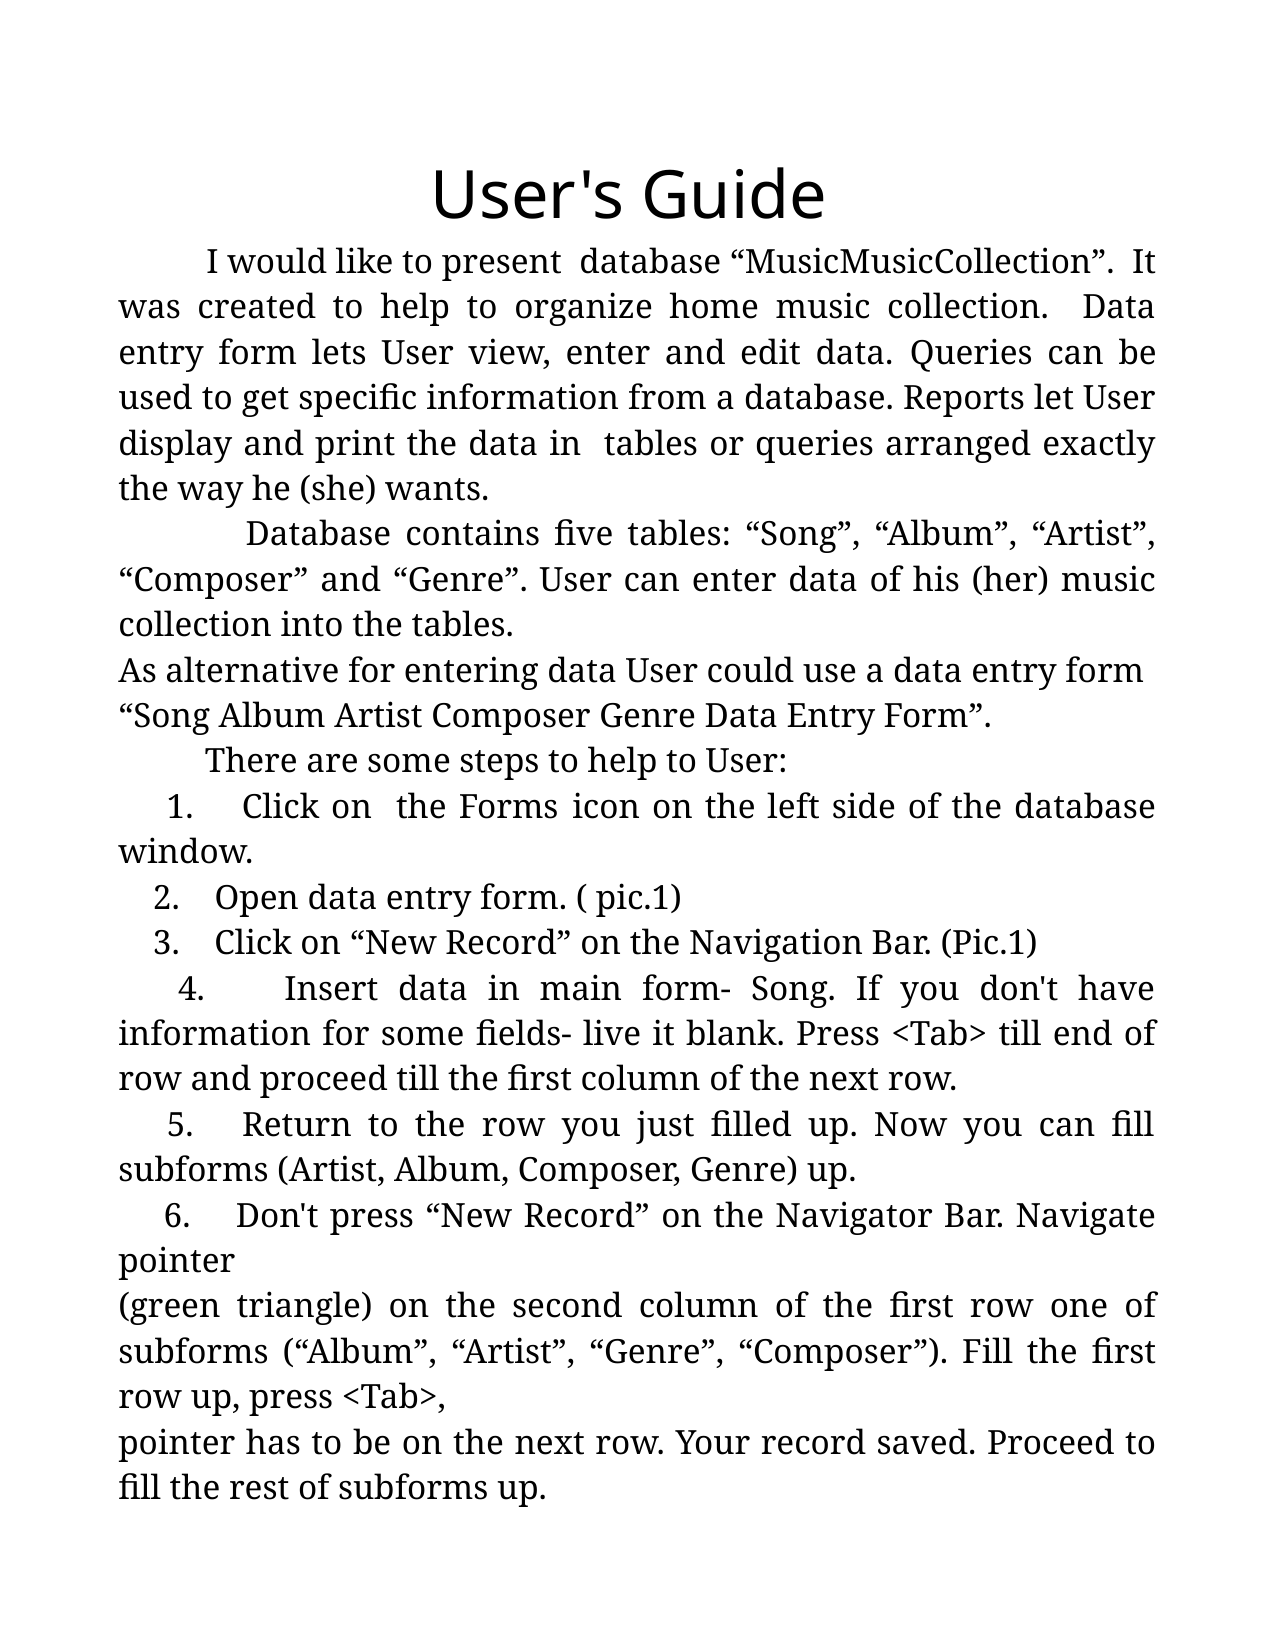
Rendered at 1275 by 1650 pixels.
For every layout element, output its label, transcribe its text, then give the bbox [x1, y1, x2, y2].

text I would like to present database “MusicMusicCollection”. It was created to help to organize home music collection. Data entry form lets User view, enter and edit data. Queries can be used to get specific information from a database. Reports let User display and print the data in tables or queries arranged exactly the way he (she) wants. [118, 238, 1157, 510]
text There are some steps to help to User: [118, 737, 1157, 783]
text pointer has to be on the next row. Your record saved. Proceed to fill the rest of subforms up. [118, 1418, 1157, 1509]
text “Song Album Artist Composer Genre Data Entry Form”. [118, 692, 1157, 737]
text 2. Open data entry form. ( pic.1) [118, 873, 1157, 919]
text 4. Insert data in main form- Song. If you don't have information for some fields- live it blank. Press <Tab> till end of row and proceed till the first column of the next row. [118, 964, 1157, 1101]
text (green triangle) on the second column of the first row one of subforms (“Album”, “Artist”, “Genre”, “Composer”). Fill the first row up, press <Tab>, [118, 1282, 1157, 1418]
text Database contains five tables: “Song”, “Album”, “Artist”, “Composer” and “Genre”. User can enter data of his (her) music collection into the tables. [118, 510, 1157, 646]
text 5. Return to the row you just filled up. Now you can fill subforms (Artist, Album, Composer, Genre) up. [118, 1101, 1157, 1191]
text User's Guide [118, 147, 1157, 238]
text 3. Click on “New Record” on the Navigation Bar. (Pic.1) [118, 919, 1157, 964]
text 6. Don't press “New Record” on the Navigator Bar. Navigate pointer [118, 1191, 1157, 1282]
text As alternative for entering data User could use a data entry form [118, 646, 1157, 692]
text 1. Click on the Forms icon on the left side of the database window. [118, 783, 1157, 873]
